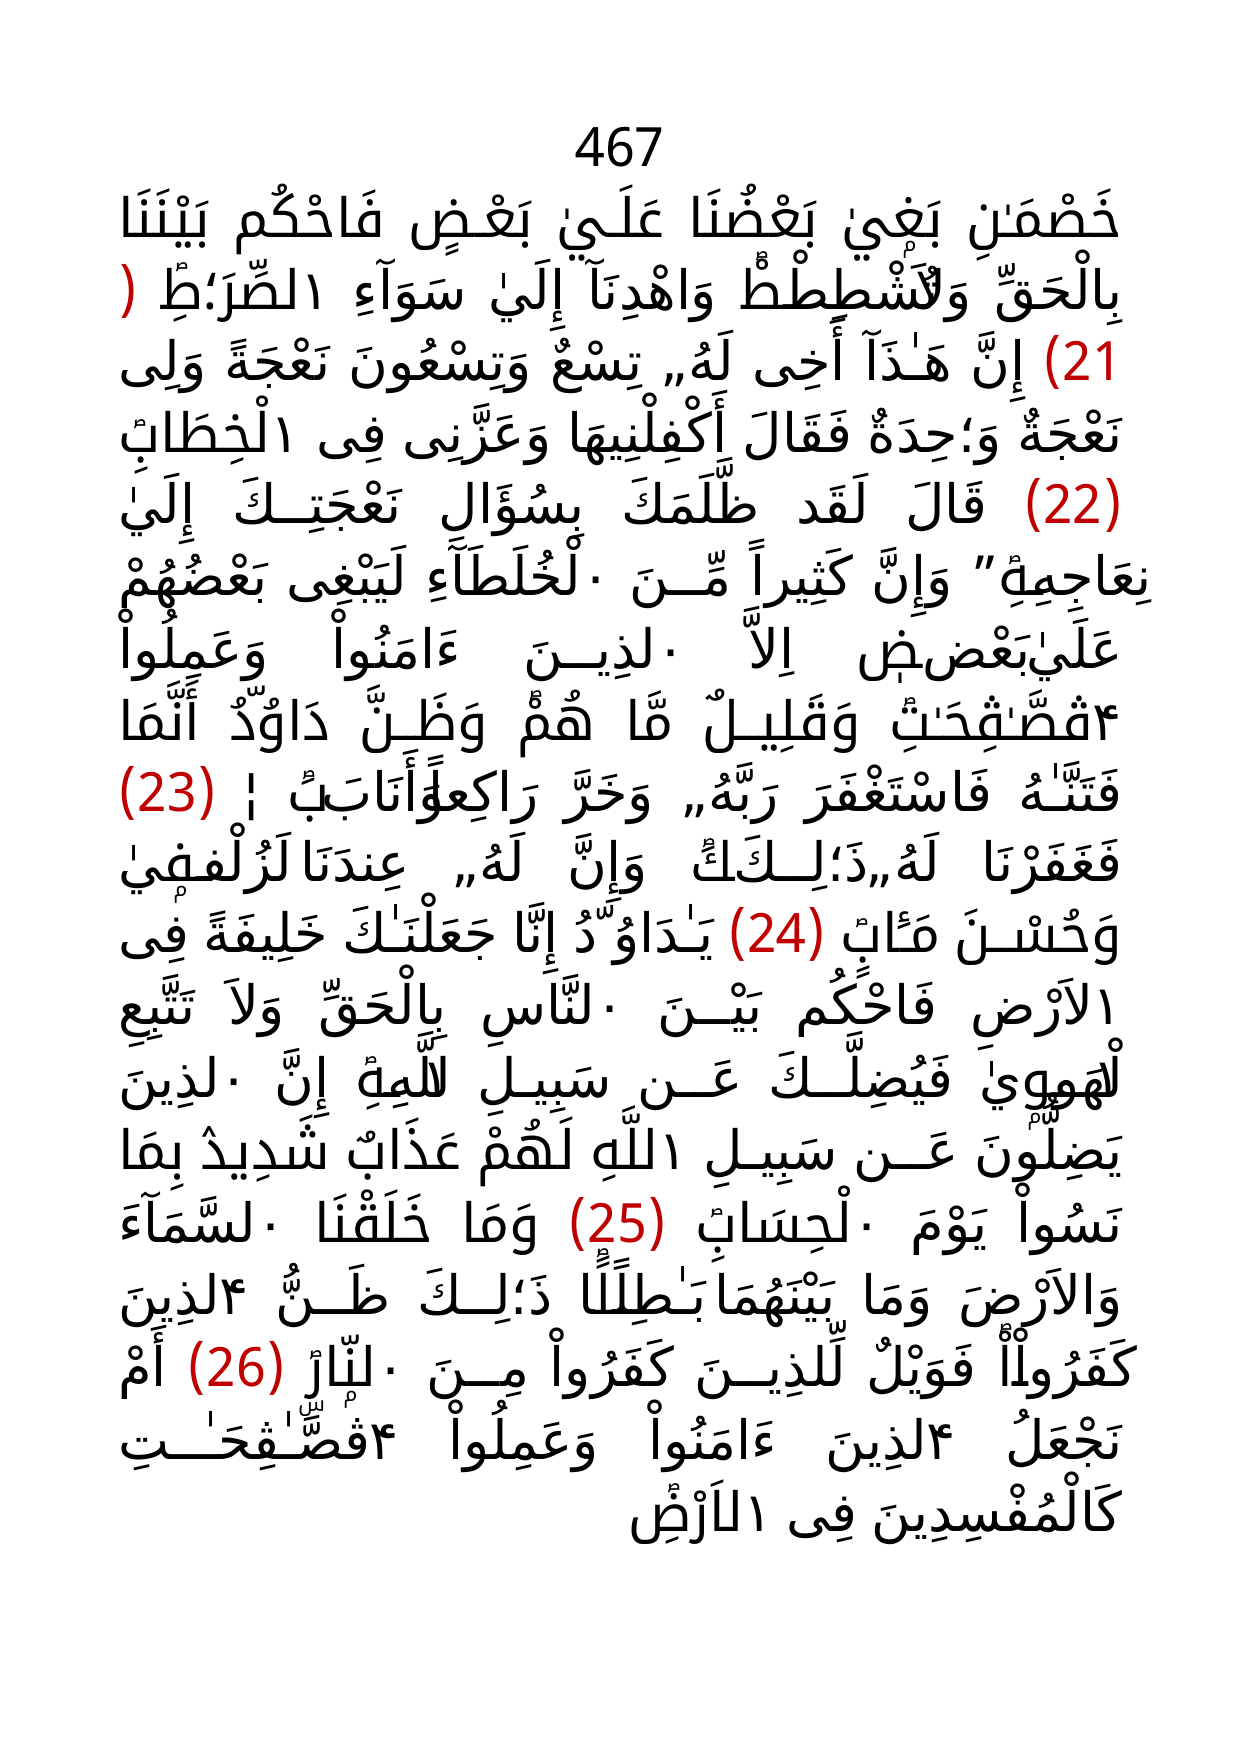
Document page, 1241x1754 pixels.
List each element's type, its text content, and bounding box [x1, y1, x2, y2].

text خَصْمَـٰنِ بَغۭيٰ بَعْضُنَا عَلَـيٰ بَعْـضٍ فَاحْكُم بَيْنَنَا بِالْحَقِّ وَلاَ تُشْطِطْؐ وَاهْدِنَآ إِلَيٰ سَوَآءِ ۱لصِّرَ؛طِؐ (21) إِنَّ هَـٰذَآ أَخِى لَهُ„ تِسْعٌ وَتِسْعُونَ نَعْجَةً وَلِى نَعْجَةٌ وَ؛حِدَةٌ فَقَالَ أَكْفِلْنِيهَا وَعَزَّنِى فِى ۱لْخِطَابِؐ (22) قَالَ لَقَد ظَّلَمَكَ بِسُؤَالِ نَعْجَتِــكَ إِلَيٰ نِعَاجِهِؐ” وَإِنَّ كَثِيراً مِّــنَ ۰لْخُلَطَآءِ لَيَبْغِى بَعْضُهُمْ عَلَيٰ بَعْضٖ اِلاَّ ۰لذِيــنَ ءَامَنُواْ وَعَمِلُواْ ۴ڤصَّـٰڤِحَـٰتِؐ وَقَلِيــلٌ مَّا هُمْؐ وَظَــنَّ دَاوُﹼدُ أَنَّمَا فَتَنَّـٰهُ فَاسْتَغْفَرَ رَبَّهُ„ وَخَرَّ رَاكِعاً وَأَنَابَؐ ¦ (23) فَغَفَرْنَا لَهُ„ ذَ؛لِــكَؐ وَإِنَّ لَهُ„ عِندَنَا لَزُلْفۭيٰ وَحُسْــنَ مَـَٔابٍؐ (24) يَـٰدَاوُﹼدُ إِنَّا جَعَلْنَـٰكَ خَلِيفَةً فِى ۱لاَرْضِ فَاحْكُم بَيْــنَ ۰لنَّاسِ بِالْحَقِّ وَلاَ تَتَّبِعِ ۱لْهَوۭيٰ فَيُضِلَّــكَ عَــن سَبِيـلِ ۱للَّهِؐ إِنَّ ۰لذِينَ يَضِلُّونَ عَــن سَبِيـلِ ۱للَّهِ لَهُمْ عَذَابٌ شَدِيدٛ بِمَا نَسُواْ يَوْمَ ۰لْحِسَابِؐ (25) وَمَا خَلَقْنَا ۰لسَّمَآءَ وَالاَرْضَ وَمَا بَيْنَهُمَا بَـٰطِلًؐا ذَ؛لِــكَ ظَــنُّ ۴لذِينَ كَفَرُواْؐ فَوَيْلٌ لِّلذِيــنَ كَفَرُواْ مِــنَ ۰لنّۭارۣؐ (26) أَمْ نَجْعَلُ ۴لذِينَ ءَامَنُواْ وَعَمِلُواْ ۴ڤصَّـٰڤِحَـٰــتِ كَالْمُفْسِدِينَ فِى ۱لاَرْضِؐ [118, 189, 1122, 1554]
text 467 [118, 118, 1122, 189]
